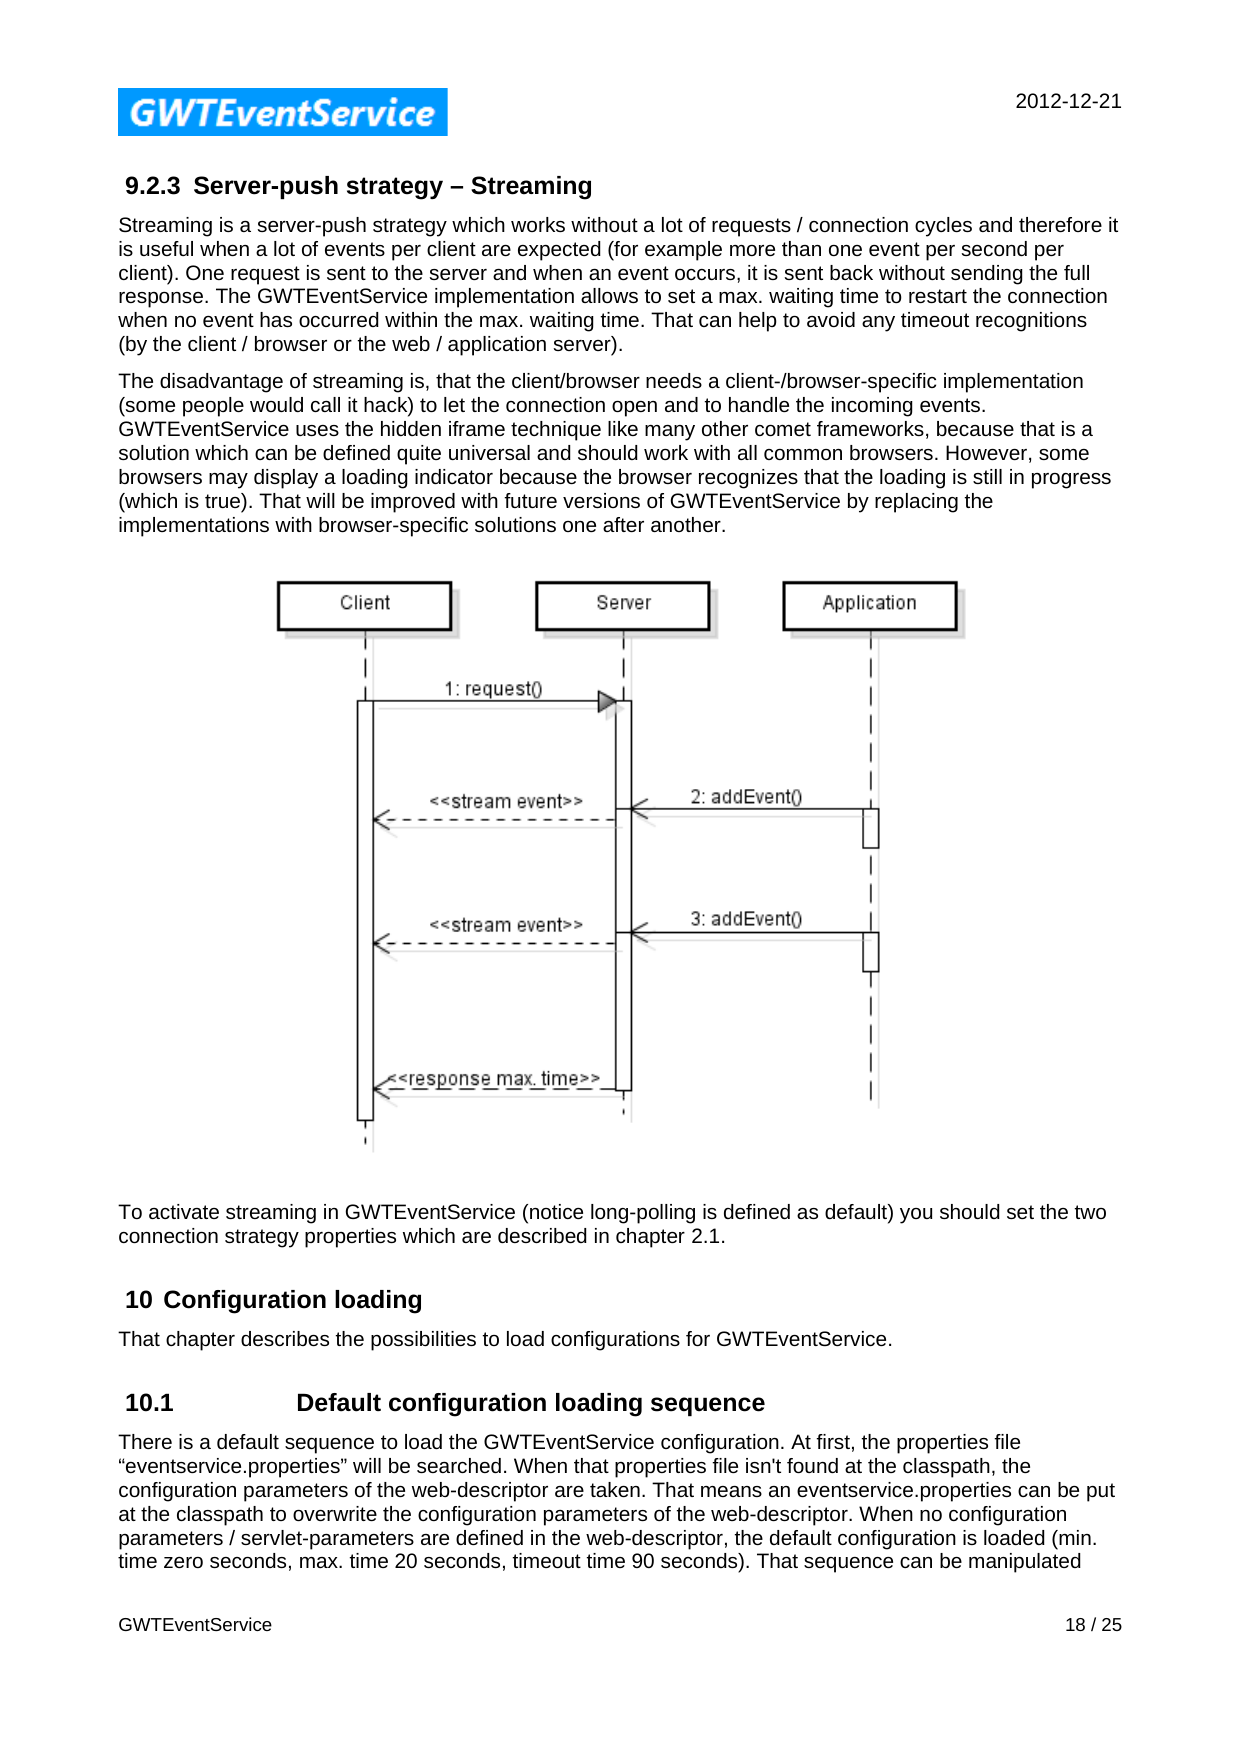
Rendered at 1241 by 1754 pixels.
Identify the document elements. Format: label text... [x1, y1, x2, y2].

text To activate streaming in GWTEventService (notice long-polling is defined as default) you should set the two connection strategy properties which are described in chapter 2.1. [118, 1200, 1122, 1248]
text The disadvantage of streaming is, that the client/browser needs a client-/browser-specific implementation (some people would call it hack) to let the connection open and to handle the incoming events. GWTEventService uses the hidden iframe technique like many other comet frameworks, because that is a solution which can be defined quite universal and should work with all common browsers. However, some browsers may display a loading indicator because the browser recognizes that the loading is still in progress (which is true). That will be improved with future versions of GWTEventService by replacing the implementations with browser-specific solutions one after another. [118, 369, 1122, 536]
subtitle Server-push strategy – Streaming [118, 171, 1122, 200]
text That chapter describes the possibilities to load configurations for GWTEventService. [118, 1327, 1122, 1351]
subtitle Configuration loading [118, 1286, 1122, 1314]
text Streaming is a server-push strategy which works without a lot of requests / connection cycles and therefore it is useful when a lot of events per client are expected (for example more than one event per second per client). One request is sent to the server and when an event occurs, it is sent back without sending the full response. The GWTEventService implementation allows to set a max. waiting time to restart the connection when no event has occurred within the max. waiting time. That can help to avoid any timeout recognitions (by the client / browser or the web / application server). [118, 212, 1122, 356]
picture [271, 572, 969, 1159]
subtitle Default configuration loading sequence [118, 1388, 1122, 1417]
picture [118, 88, 448, 136]
text There is a default sequence to load the GWTEventService configuration. At first, the properties file “eventservice.properties” will be searched. When that properties file isn't found at the classpath, the configuration parameters of the web-descriptor are taken. That means an eventservice.properties can be put at the classpath to overwrite the configuration parameters of the web-descriptor. When no configuration parameters / servlet-parameters are defined in the web-descriptor, the default configuration is loaded (min. time zero seconds, max. time 20 seconds, timeout time 90 seconds). That sequence can be manipulated [118, 1429, 1122, 1573]
